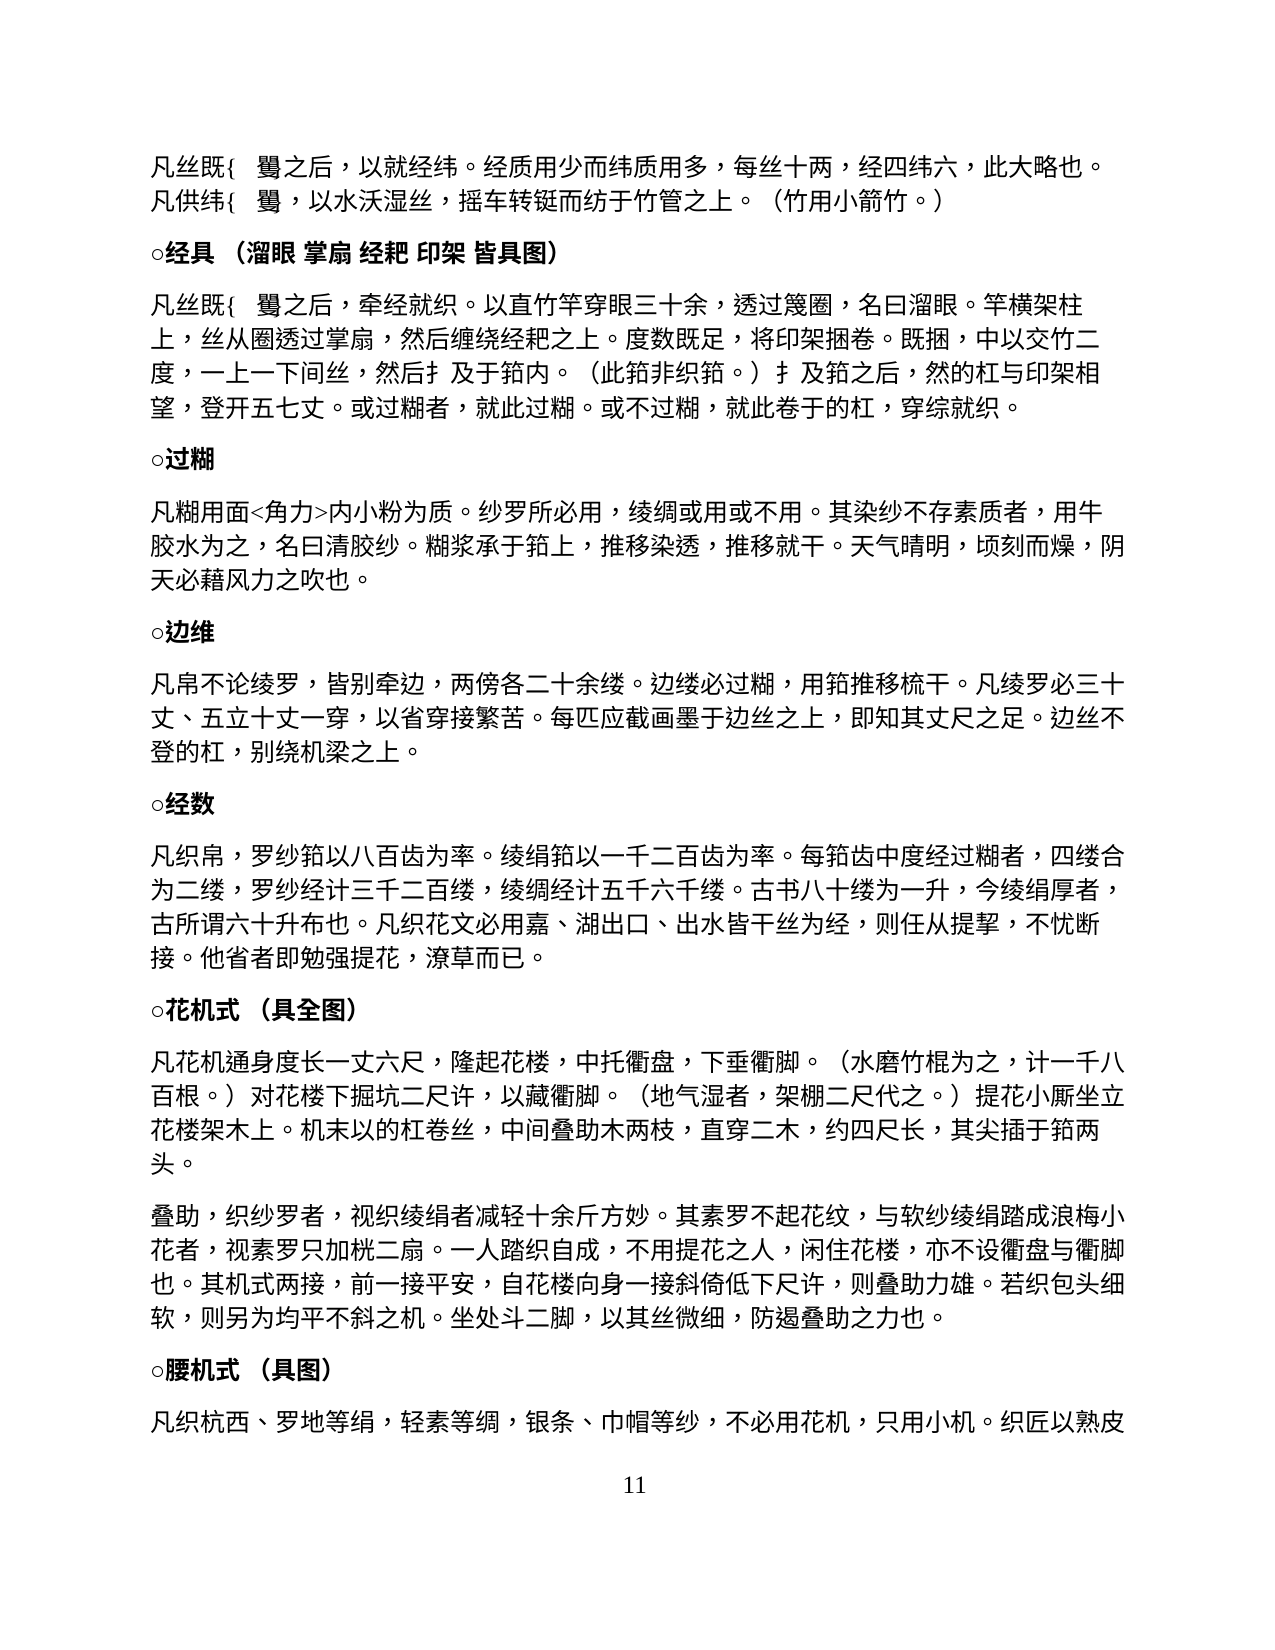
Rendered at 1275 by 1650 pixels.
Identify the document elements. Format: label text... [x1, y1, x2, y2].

text 凡帛不论绫罗，皆别牵边，两傍各二十余缕。边缕必过糊，用筘推移梳干。凡绫罗必三十丈、五立十丈一穿，以省穿接繁苦。每匹应截画墨于边丝之上，即知其丈尺之足。边丝不登的杠，别绕机梁之上。 [150, 666, 1125, 768]
text 凡织杭西、罗地等绢，轻素等绸，银条、巾帽等纱，不必用花机，只用小机。织匠以熟皮 [150, 1405, 1125, 1439]
text ○过糊 [150, 442, 1125, 476]
text 凡丝既{矍}之后，以就经纬。经质用少而纬质用多，每丝十两，经四纬六，此大略也。凡供纬{矍}，以水沃湿丝，摇车转铤而纺于竹管之上。（竹用小箭竹。） [150, 150, 1125, 218]
text ○经数 [150, 786, 1125, 820]
text ○边维 [150, 614, 1125, 648]
text ○腰机式 （具图） [150, 1353, 1125, 1387]
text 凡花机通身度长一丈六尺，隆起花楼，中托衢盘，下垂衢脚。（水磨竹棍为之，计一千八百根。）对花楼下掘坑二尺许，以藏衢脚。（地气湿者，架棚二尺代之。）提花小厮坐立花楼架木上。机末以的杠卷丝，中间叠助木两枝，直穿二木，约四尺长，其尖插于筘两头。 [150, 1044, 1125, 1181]
text ○花机式 （具全图） [150, 992, 1125, 1027]
text 叠助，织纱罗者，视织绫绢者减轻十余斤方妙。其素罗不起花纹，与软纱绫绢踏成浪梅小花者，视素罗只加桄二扇。一人踏织自成，不用提花之人，闲住花楼，亦不设衢盘与衢脚也。其机式两接，前一接平安，自花楼向身一接斜倚低下尺许，则叠助力雄。若织包头细软，则另为均平不斜之机。坐处斗二脚，以其丝微细，防遏叠助之力也。 [150, 1199, 1125, 1335]
text 凡织帛，罗纱筘以八百齿为率。绫绢筘以一千二百齿为率。每筘齿中度经过糊者，四缕合为二缕，罗纱经计三千二百缕，绫绸经计五千六千缕。古书八十缕为一升，今绫绢厚者，古所谓六十升布也。凡织花文必用嘉、湖出口、出水皆干丝为经，则任从提挈，不忧断接。他省者即勉强提花，潦草而已。 [150, 838, 1125, 974]
text 凡糊用面<角力>内小粉为质。纱罗所必用，绫绸或用或不用。其染纱不存素质者，用牛胶水为之，名曰清胶纱。糊浆承于筘上，推移染透，推移就干。天气晴明，顷刻而燥，阴天必藉风力之吹也。 [150, 494, 1125, 596]
text 凡丝既{矍}之后，牵经就织。以直竹竿穿眼三十余，透过篾圈，名曰溜眼。竿横架柱上，丝从圈透过掌扇，然后缠绕经耙之上。度数既足，将印架捆卷。既捆，中以交竹二度，一上一下间丝，然后扌及于筘内。（此筘非织筘。）扌及筘之后，然的杠与印架相望，登开五七丈。或过糊者，就此过糊。或不过糊，就此卷于的杠，穿综就织。 [150, 288, 1125, 424]
text ○经具 （溜眼 掌扇 经耙 印架 皆具图） [150, 236, 1125, 270]
